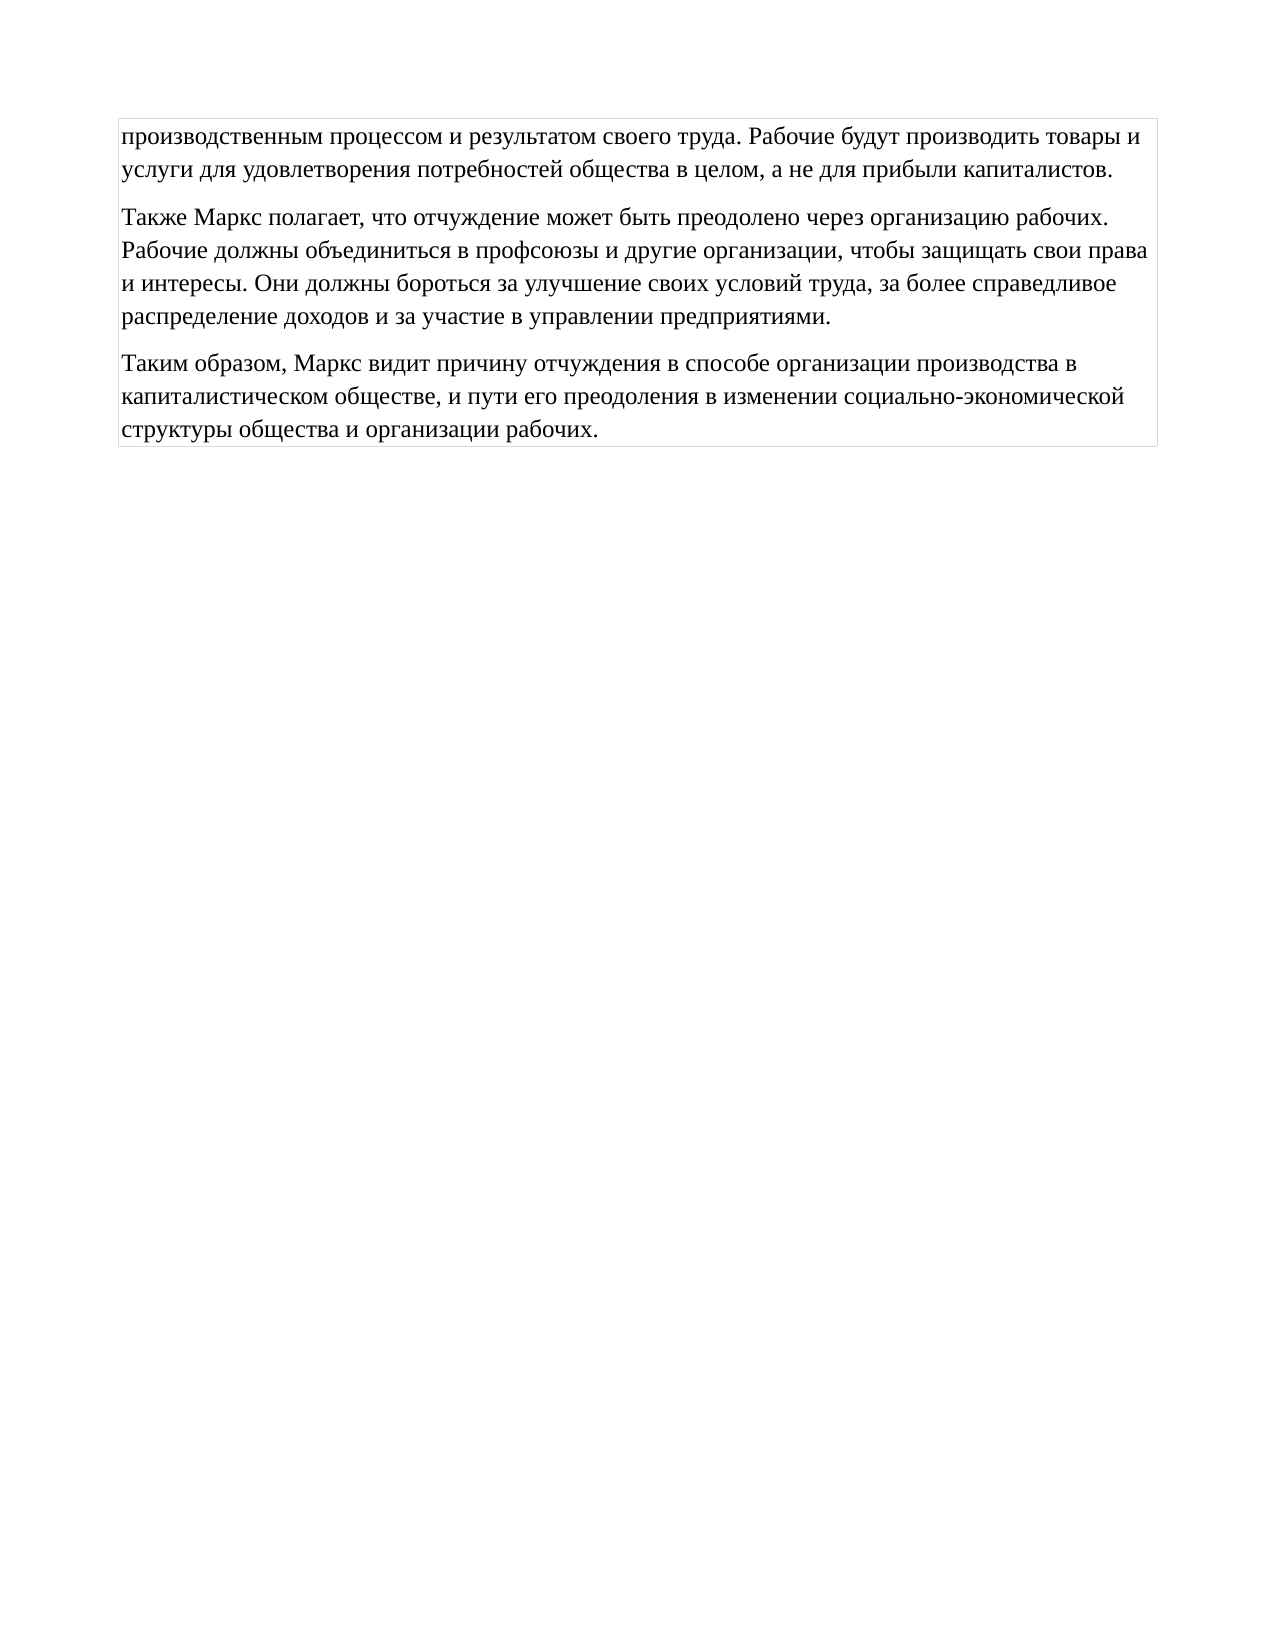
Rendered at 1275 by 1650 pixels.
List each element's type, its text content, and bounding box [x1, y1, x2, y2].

text Таким образом, Маркс видит причину отчуждения в способе организации производства в капиталистическом обществе, и пути его преодоления в изменении социально-экономической структуры общества и организации рабочих. [119, 345, 1157, 446]
text Также Маркс полагает, что отчуждение может быть преодолено через организацию рабочих. Рабочие должны объединиться в профсоюзы и другие организации, чтобы защищать свои права и интересы. Они должны бороться за улучшение своих условий труда, за более справедливое распределение доходов и за участие в управлении предприятиями. [119, 199, 1157, 329]
text производственным процессом и результатом своего труда. Рабочие будут производить товары и услуги для удовлетворения потребностей общества в целом, а не для прибыли капиталистов. [119, 119, 1157, 183]
